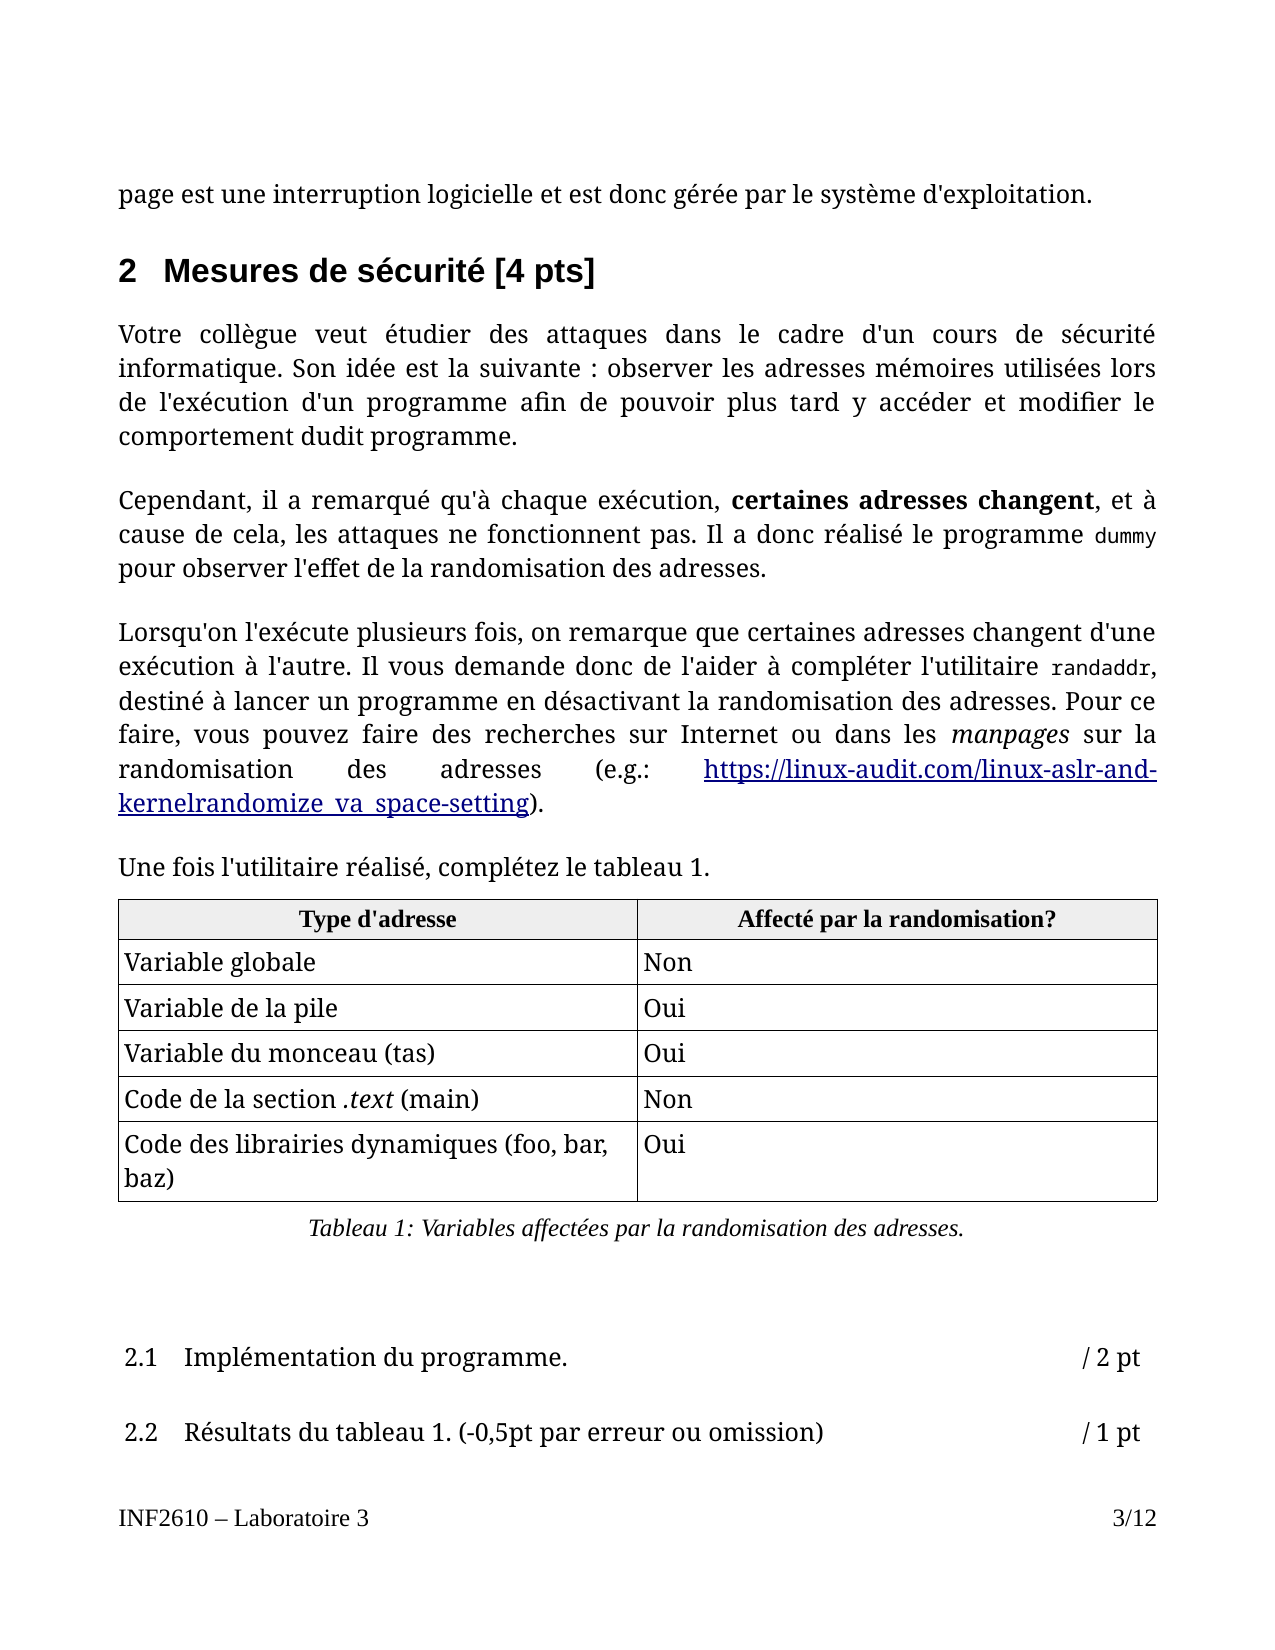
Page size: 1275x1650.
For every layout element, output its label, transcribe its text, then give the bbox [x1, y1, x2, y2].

table_header [1008, 1319, 1077, 1394]
table_header Type d'adresse [119, 900, 637, 939]
table_cell [1008, 1394, 1077, 1470]
subtitle Mesures de sécurité [4 pts] [118, 250, 1157, 289]
table_cell Non [638, 940, 1157, 984]
table_cell Variable de la pile [119, 985, 637, 1030]
text Votre collègue veut étudier des attaques dans le cadre d'un cours de sécurité informatique. Son idée est la suivante : observer les adresses mémoires utilisées lors de l'exécution d'un programme afin de pouvoir plus tard y accéder et modifier le comportement dudit programme. [118, 317, 1157, 453]
table_header / 2 pt [1077, 1319, 1157, 1394]
table_cell Oui [638, 1122, 1157, 1201]
text Tableau 1: Variables affectées par la randomisation des adresses. [118, 1213, 1157, 1242]
table_cell Oui [638, 985, 1157, 1030]
table_cell Variable du monceau (tas) [119, 1031, 637, 1076]
text Cependant, il a remarqué qu'à chaque exécution, certaines adresses changent, et à cause de cela, les attaques ne fonctionnent pas. Il a donc réalisé le programme dummy pour observer l'effet de la randomisation des adresses. [118, 483, 1157, 585]
table_cell Variable globale [119, 940, 637, 984]
table_cell Code des librairies dynamiques (foo, bar, baz) [119, 1122, 637, 1201]
table_cell Résultats du tableau 1. (-0,5pt par erreur ou omission) [118, 1394, 1007, 1470]
table_cell Non [638, 1077, 1157, 1121]
table_header Implémentation du programme. [118, 1319, 1007, 1394]
text page est une interruption logicielle et est donc gérée par le système d'exploitation. [118, 176, 1157, 210]
text Une fois l'utilitaire réalisé, complétez le tableau 1. [118, 849, 1157, 883]
table_cell Code de la section .text (main) [119, 1077, 637, 1121]
text Lorsqu'on l'exécute plusieurs fois, on remarque que certaines adresses changent d'une exécution à l'autre. Il vous demande donc de l'aider à compléter l'utilitaire randaddr, destiné à lancer un programme en désactivant la randomisation des adresses. Pour ce faire, vous pouvez faire des recherches sur Internet ou dans les manpages sur la randomisation des adresses (e.g.: https://linux-audit.com/linux-aslr-and-kernelrandomize_va_space-setting). [118, 615, 1157, 819]
table_cell / 1 pt [1077, 1394, 1157, 1470]
table_header Affecté par la randomisation? [638, 900, 1157, 939]
table_cell Oui [638, 1031, 1157, 1076]
